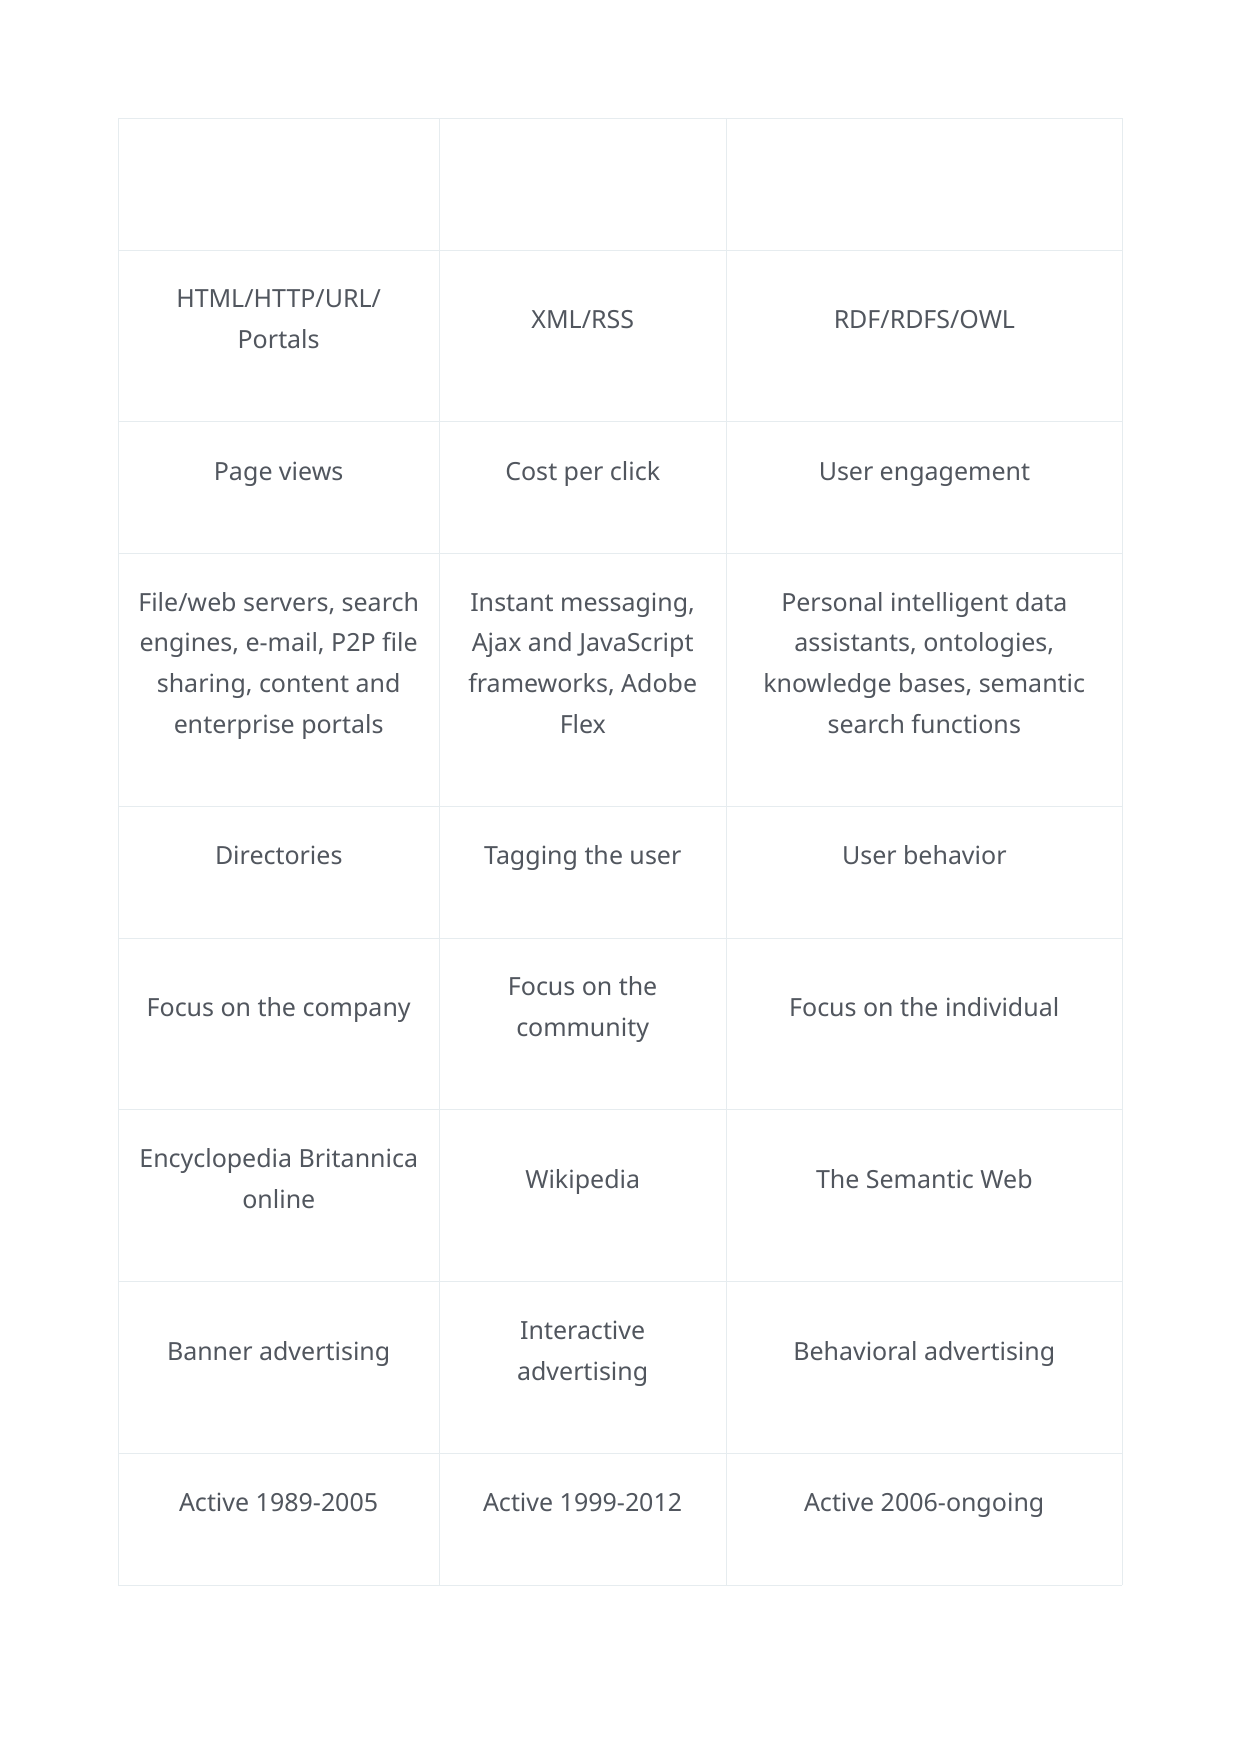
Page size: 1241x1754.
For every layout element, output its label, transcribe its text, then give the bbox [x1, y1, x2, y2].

table_cell Active 1999-2012 [440, 1454, 726, 1585]
table_cell RDF/RDFS/OWL [727, 251, 1122, 421]
table_cell Active 1989-2005 [119, 1454, 439, 1585]
table_cell Directories [119, 807, 439, 937]
table_cell Focus on the company [119, 939, 439, 1109]
table_cell Wikipedia [440, 1110, 726, 1281]
table_cell [119, 119, 439, 249]
table_cell Instant messaging, Ajax and JavaScript frameworks, Adobe Flex [440, 554, 726, 806]
table_cell HTML/HTTP/URL/Portals [119, 251, 439, 421]
table_cell Behavioral advertising [727, 1282, 1122, 1453]
table_cell Active 2006-ongoing [727, 1454, 1122, 1585]
table_cell Focus on the community [440, 939, 726, 1109]
table_cell File/web servers, search engines, e-mail, P2P file sharing, content and enterprise portals [119, 554, 439, 806]
table_cell XML/RSS [440, 251, 726, 421]
table_cell User engagement [727, 422, 1122, 553]
table_cell Interactive advertising [440, 1282, 726, 1453]
table_cell Tagging the user [440, 807, 726, 937]
table_cell Banner advertising [119, 1282, 439, 1453]
table_cell Encyclopedia Britannica online [119, 1110, 439, 1281]
table_cell Focus on the individual [727, 939, 1122, 1109]
table_cell User behavior [727, 807, 1122, 937]
table_cell [727, 119, 1122, 249]
table_cell The Semantic Web [727, 1110, 1122, 1281]
table_cell Cost per click [440, 422, 726, 553]
table_cell [440, 119, 726, 249]
table_cell Page views [119, 422, 439, 553]
table_cell Personal intelligent data assistants, ontologies, knowledge bases, semantic search functions [727, 554, 1122, 806]
